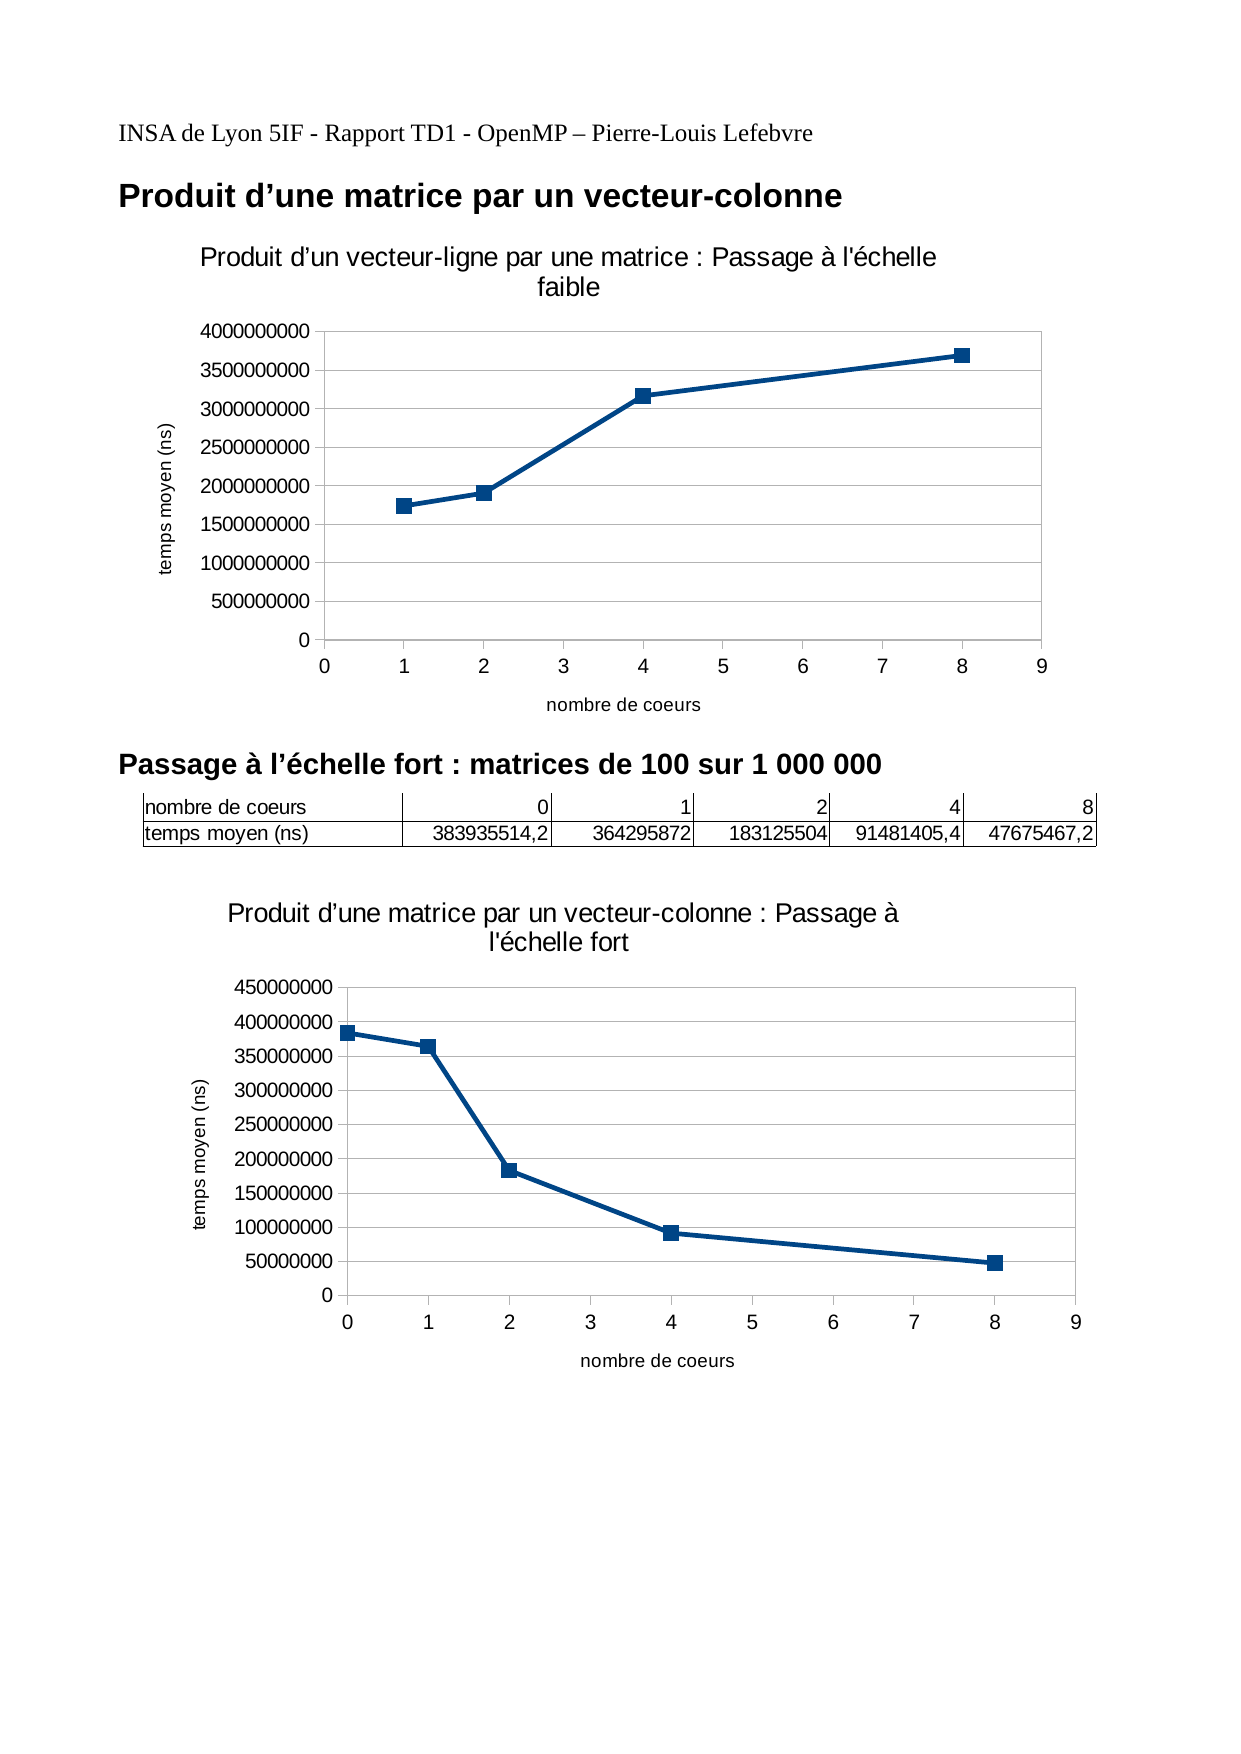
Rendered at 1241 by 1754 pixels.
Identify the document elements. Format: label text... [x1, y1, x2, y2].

subtitle Produit d’une matrice par un vecteur-colonne [118, 176, 1122, 215]
subtitle Passage à l’échelle fort : matrices de 100 sur 1 000 000 [118, 242, 1122, 781]
